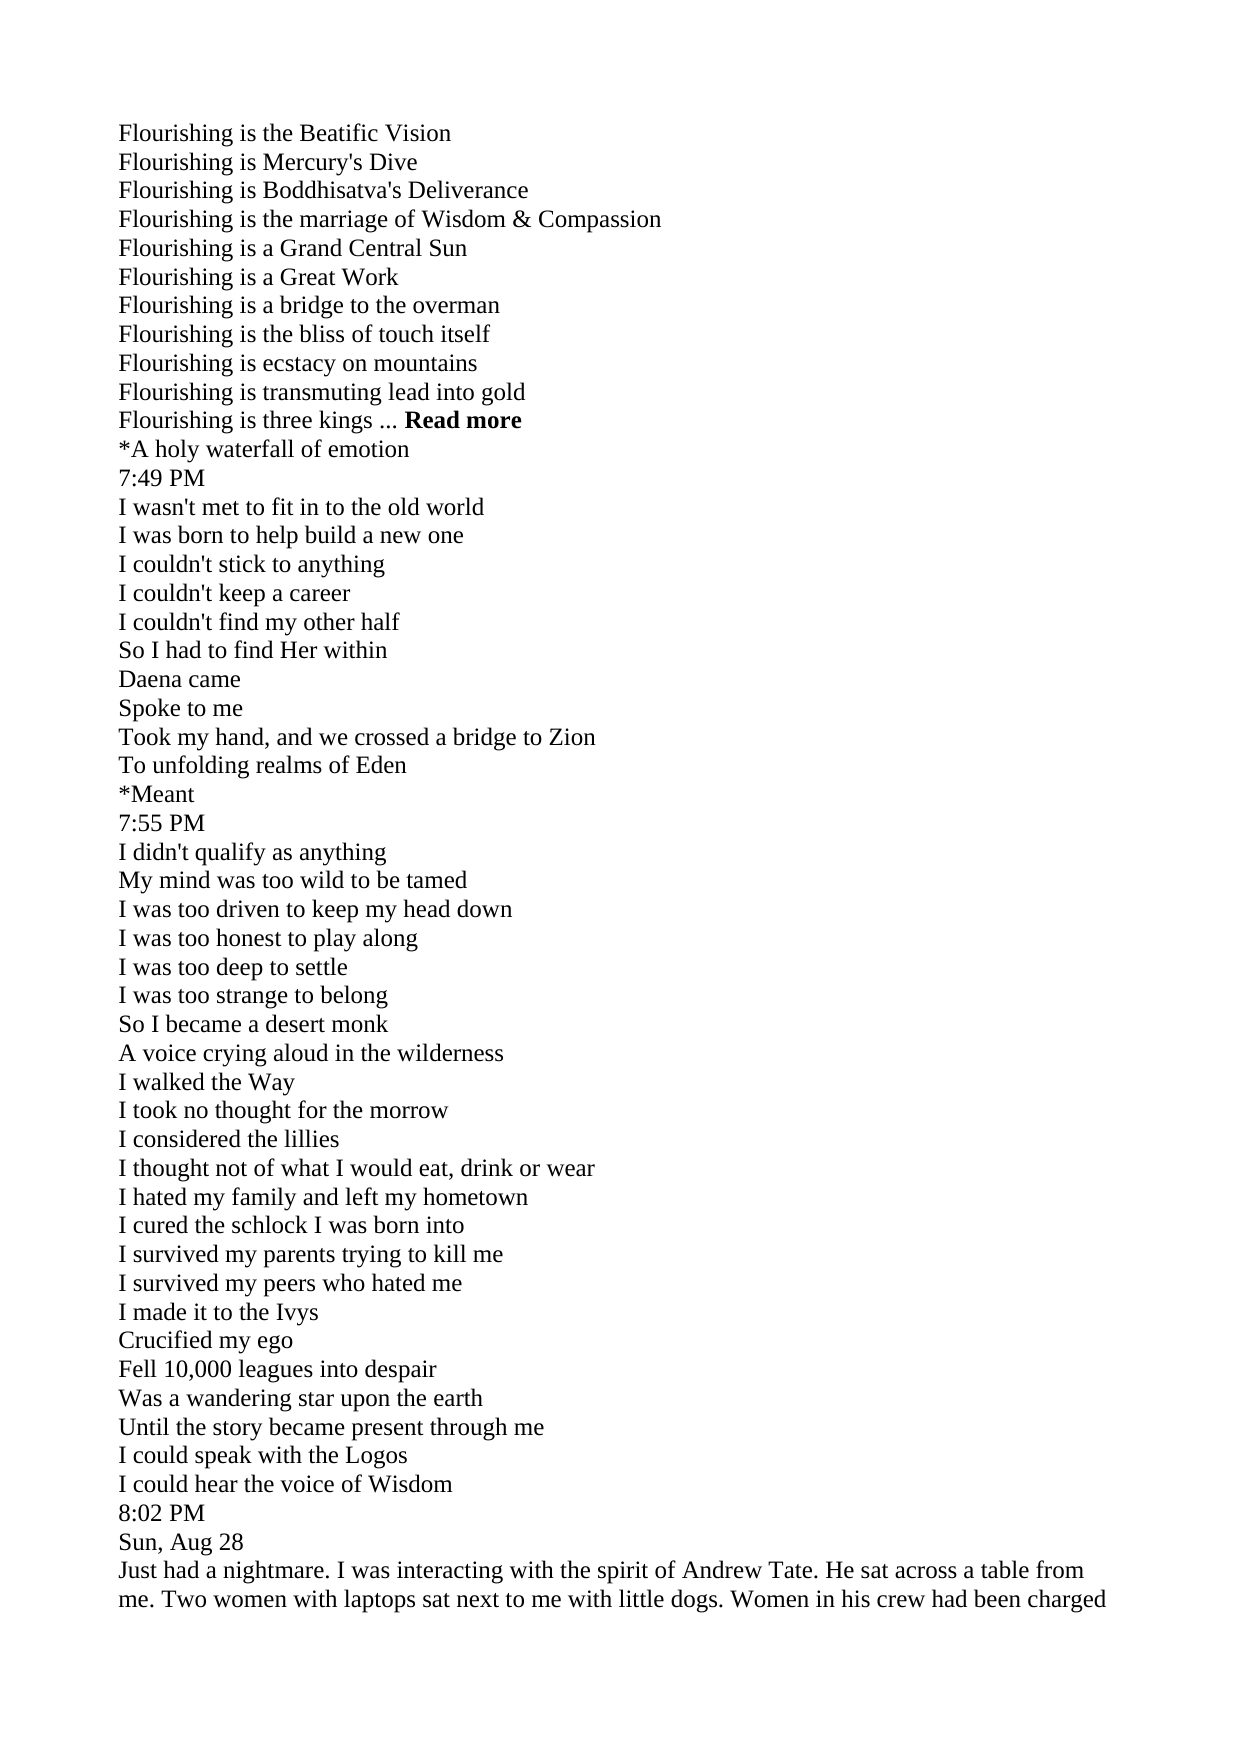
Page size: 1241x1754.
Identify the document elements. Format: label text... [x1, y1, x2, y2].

text I wasn't met to fit in to the old world I was born to help build a new one I couldn't stick to anything I couldn't keep a career I couldn't find my other half So I had to find Her within Daena came Spoke to me Took my hand, and we crossed a bridge to Zion To unfolding realms of Eden [118, 492, 1122, 779]
text *Meant [118, 779, 1122, 808]
text Flourishing is the Beatific Vision Flourishing is Mercury's Dive Flourishing is Boddhisatva's Deliverance Flourishing is the marriage of Wisdom & Compassion Flourishing is a Grand Central Sun Flourishing is a Great Work Flourishing is a bridge to the overman Flourishing is the bliss of touch itself Flourishing is ecstacy on mountains Flourishing is transmuting lead into gold Flourishing is three kings ... Read more [118, 118, 1122, 434]
text Sun, Aug 28 [118, 1527, 1122, 1556]
text 7:55 PM [118, 808, 1122, 837]
text I didn't qualify as anything My mind was too wild to be tamed I was too driven to keep my head down I was too honest to play along I was too deep to settle I was too strange to belong So I became a desert monk A voice crying aloud in the wilderness I walked the Way I took no thought for the morrow I considered the lillies I thought not of what I would eat, drink or wear I hated my family and left my hometown I cured the schlock I was born into I survived my parents trying to kill me I survived my peers who hated me I made it to the Ivys Crucified my ego Fell 10,000 leagues into despair Was a wandering star upon the earth Until the story became present through me I could speak with the Logos I could hear the voice of Wisdom [118, 837, 1122, 1498]
text Just had a nightmare. I was interacting with the spirit of Andrew Tate. He sat across a table from me. Two women with laptops sat next to me with little dogs. Women in his crew had been charged [118, 1556, 1122, 1613]
text *A holy waterfall of emotion [118, 434, 1122, 463]
text 7:49 PM [118, 463, 1122, 492]
text 8:02 PM [118, 1498, 1122, 1527]
